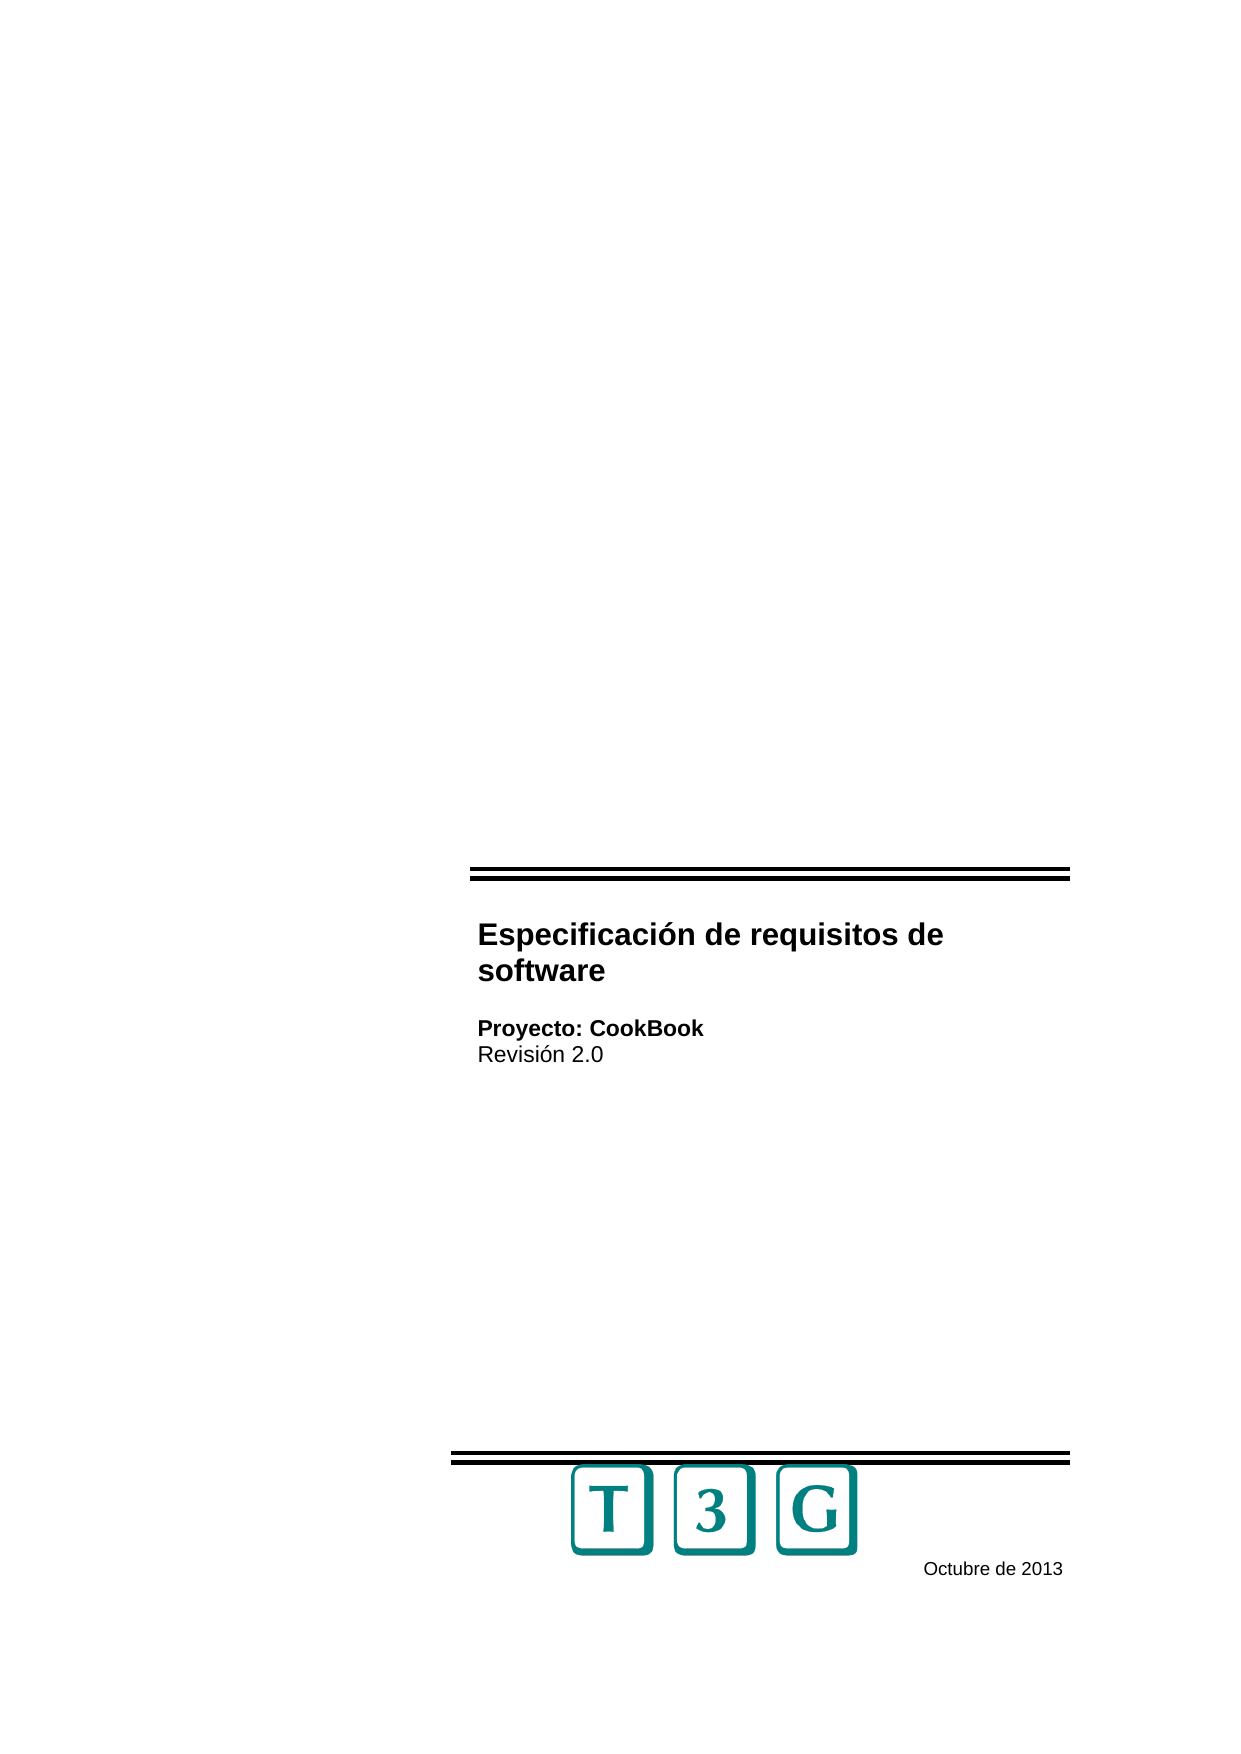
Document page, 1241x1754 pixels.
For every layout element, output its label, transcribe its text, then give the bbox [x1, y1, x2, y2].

table_header [564, 1455, 864, 1460]
text Especificación de requisitos de software [477, 916, 1063, 988]
table_header [865, 1455, 1070, 1460]
list Revisión 2.0 [477, 1041, 1063, 1067]
table_header [470, 881, 1070, 916]
table_header [564, 1465, 864, 1579]
picture [571, 1464, 858, 1556]
text Proyecto: CookBook [477, 1014, 1063, 1041]
table_header Octubre de 2013 [865, 1465, 1070, 1579]
table_header [451, 1455, 564, 1460]
table_header [451, 1465, 564, 1579]
table_header [470, 871, 1070, 876]
